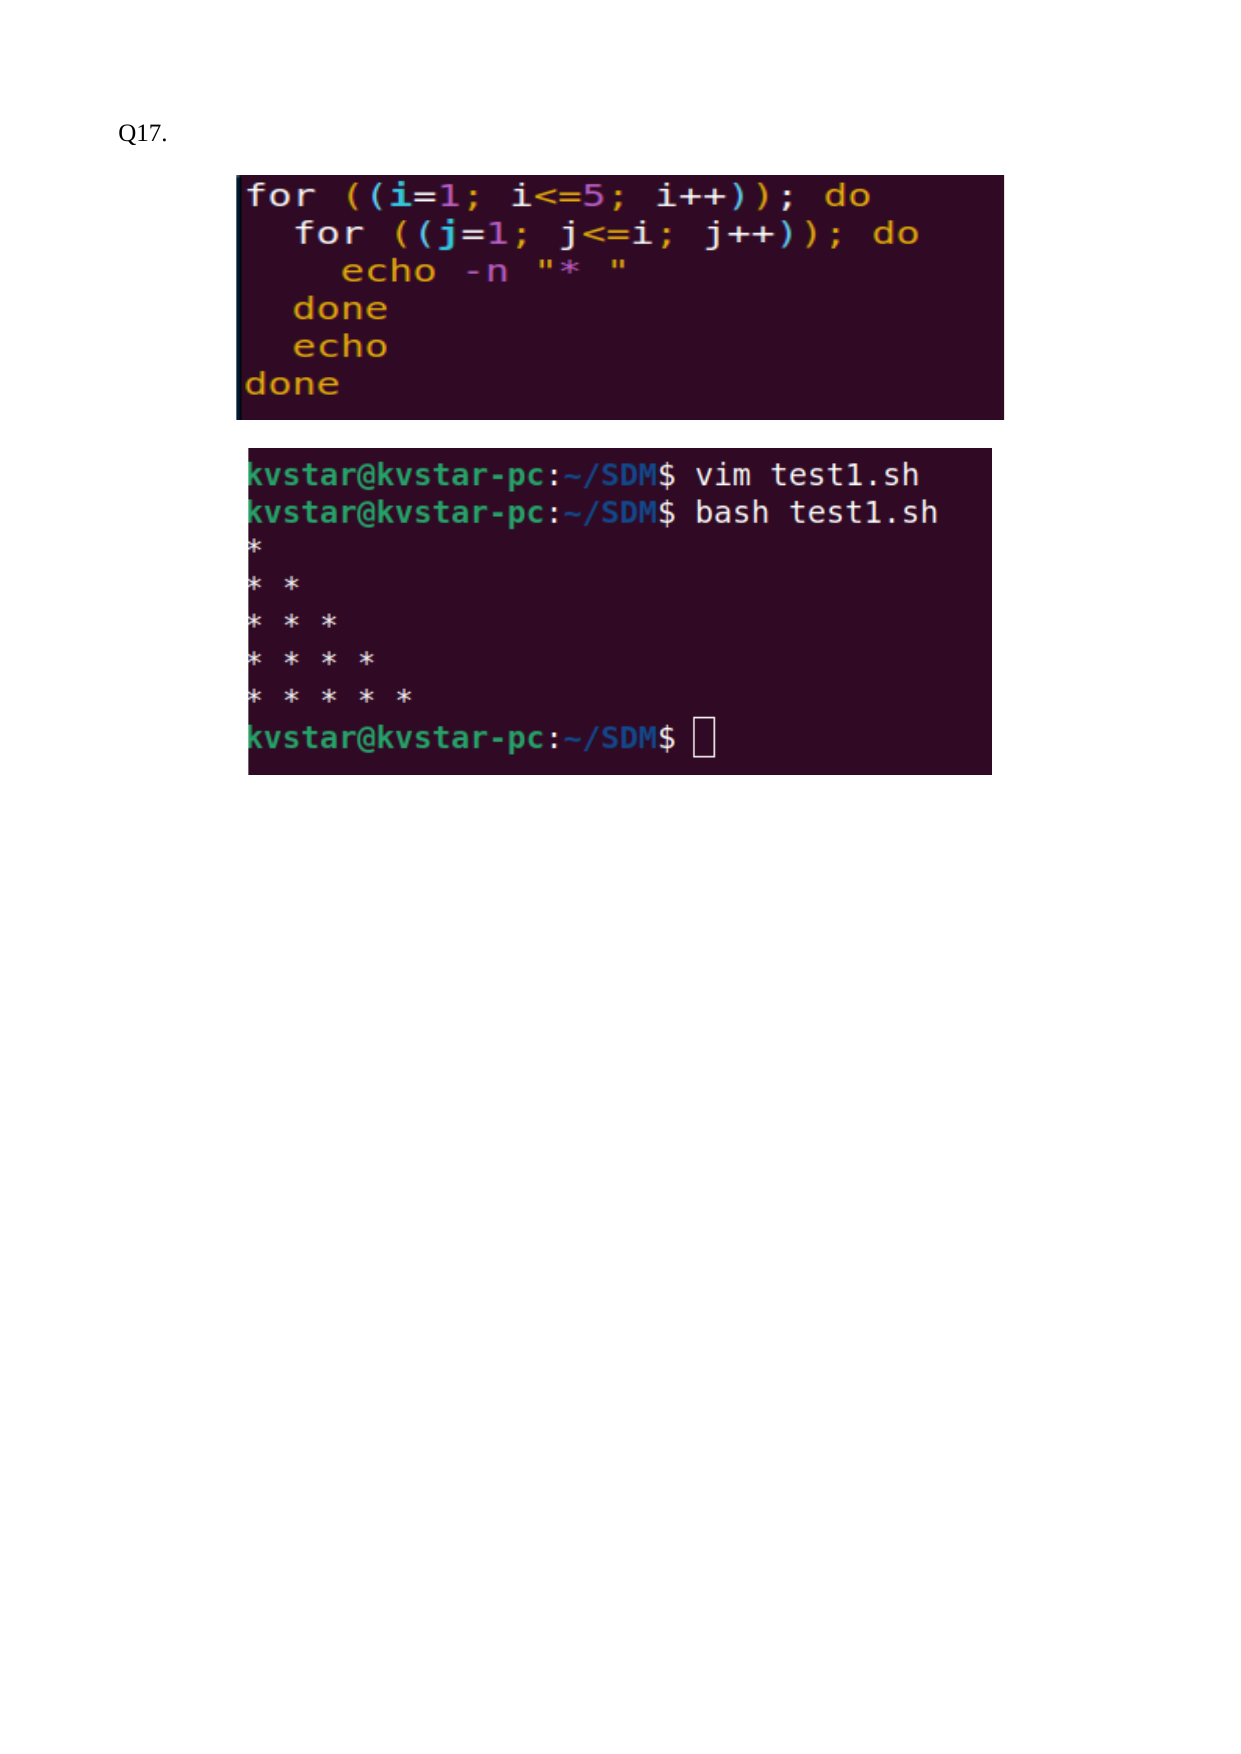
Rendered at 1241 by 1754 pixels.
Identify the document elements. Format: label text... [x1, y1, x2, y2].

picture [248, 448, 992, 775]
text Q17. [118, 118, 1122, 147]
picture [236, 175, 1005, 420]
